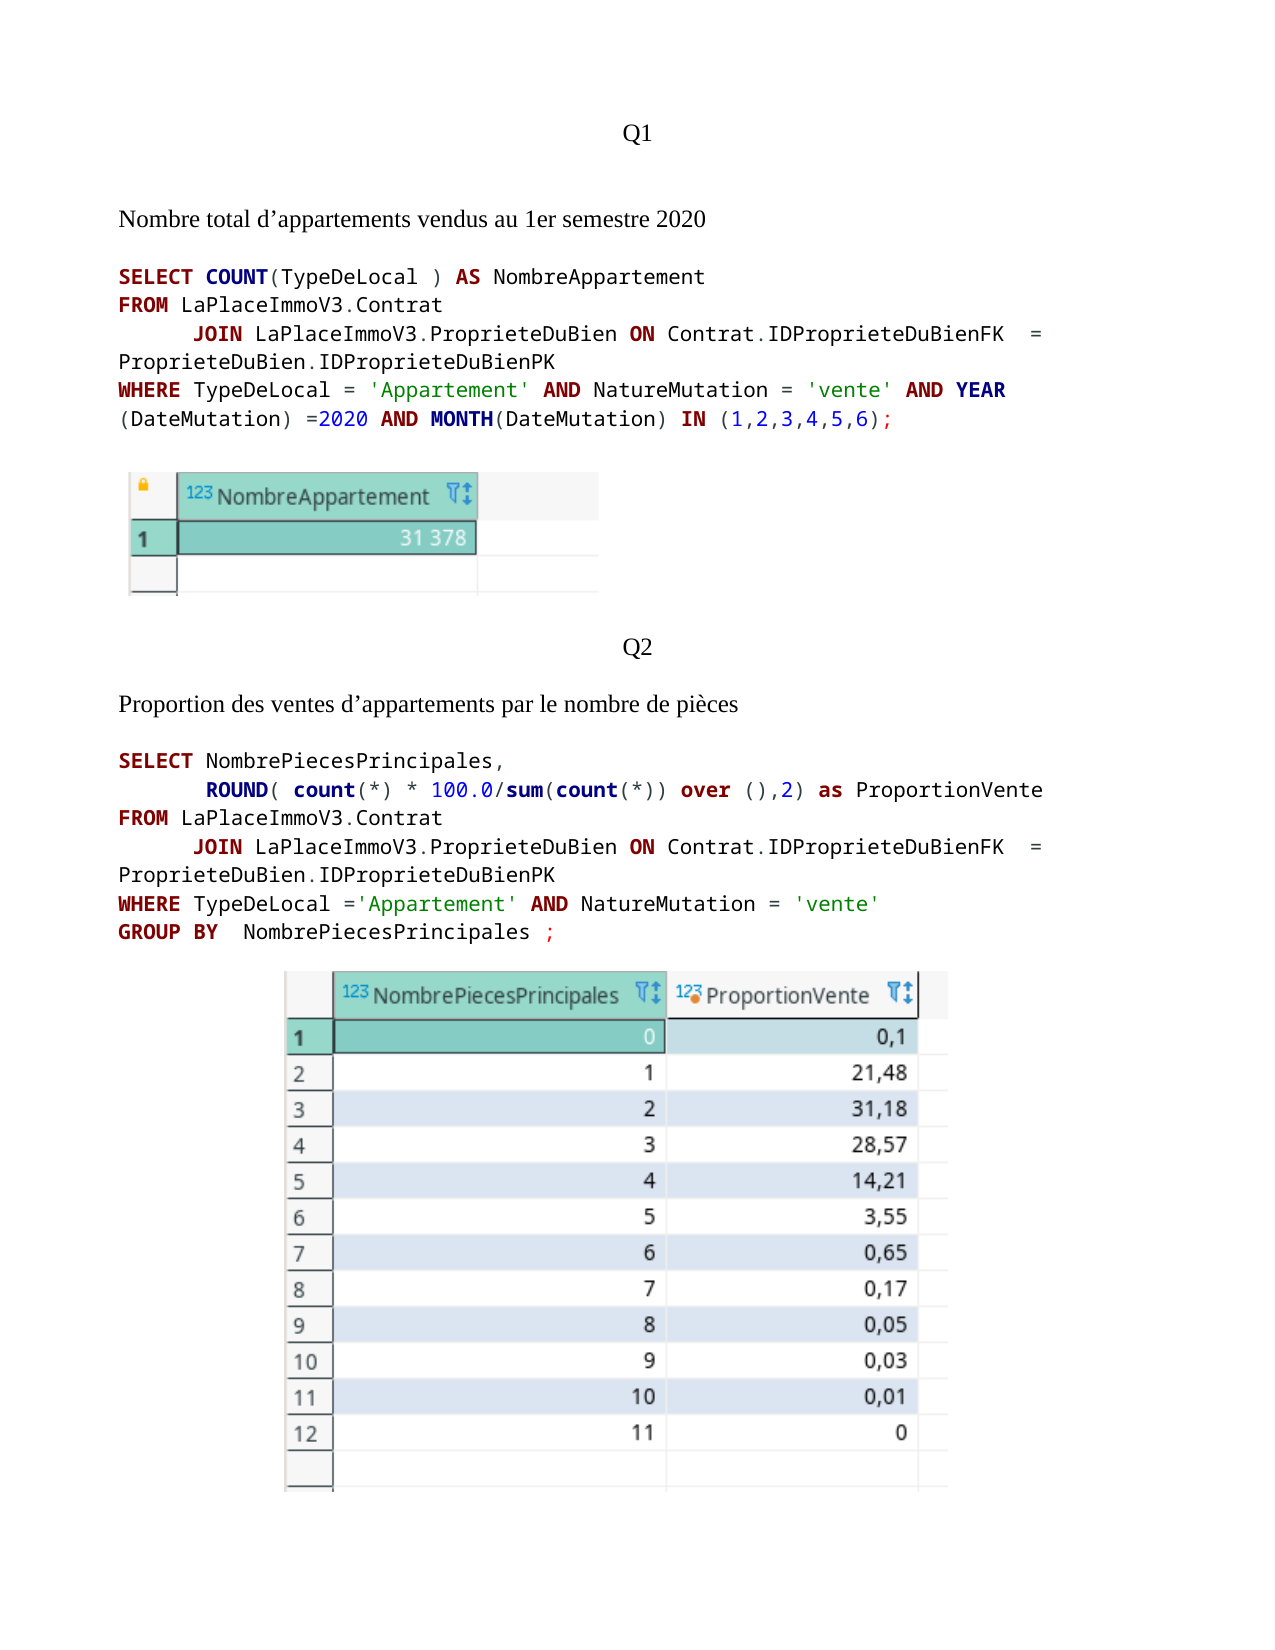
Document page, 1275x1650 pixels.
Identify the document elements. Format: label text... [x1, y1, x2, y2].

text Q1 [118, 118, 1157, 147]
text SELECT NombrePiecesPrincipales, [118, 747, 1157, 775]
text Proportion des ventes d’appartements par le nombre de pièces [118, 689, 1157, 718]
text WHERE TypeDeLocal ='Appartement' AND NatureMutation = 'vente' [118, 889, 1157, 917]
text FROM LaPlaceImmoV3.Contrat [118, 290, 1157, 319]
text JOIN LaPlaceImmoV3.ProprieteDuBien ON Contrat.IDProprieteDuBienFK = ProprieteDuBien.IDProprieteDuBienPK [118, 319, 1157, 376]
text SELECT COUNT(TypeDeLocal ) AS NombreAppartement [118, 262, 1157, 290]
text Nombre total d’appartements vendus au 1er semestre 2020 [118, 204, 1157, 233]
text WHERE TypeDeLocal = 'Appartement' AND NatureMutation = 'vente' AND YEAR (DateMutation) =2020 AND MONTH(DateMutation) IN (1,2,3,4,5,6); [118, 376, 1157, 432]
text FROM LaPlaceImmoV3.Contrat [118, 803, 1157, 832]
text GROUP BY NombrePiecesPrincipales ; [118, 917, 1157, 946]
text JOIN LaPlaceImmoV3.ProprieteDuBien ON Contrat.IDProprieteDuBienFK = ProprieteDuBien.IDProprieteDuBienPK [118, 832, 1157, 889]
picture [128, 472, 599, 596]
picture [284, 971, 949, 1492]
text Q2 [118, 632, 1157, 660]
text ROUND( count(*) * 100.0/sum(count(*)) over (),2) as ProportionVente [118, 775, 1157, 803]
